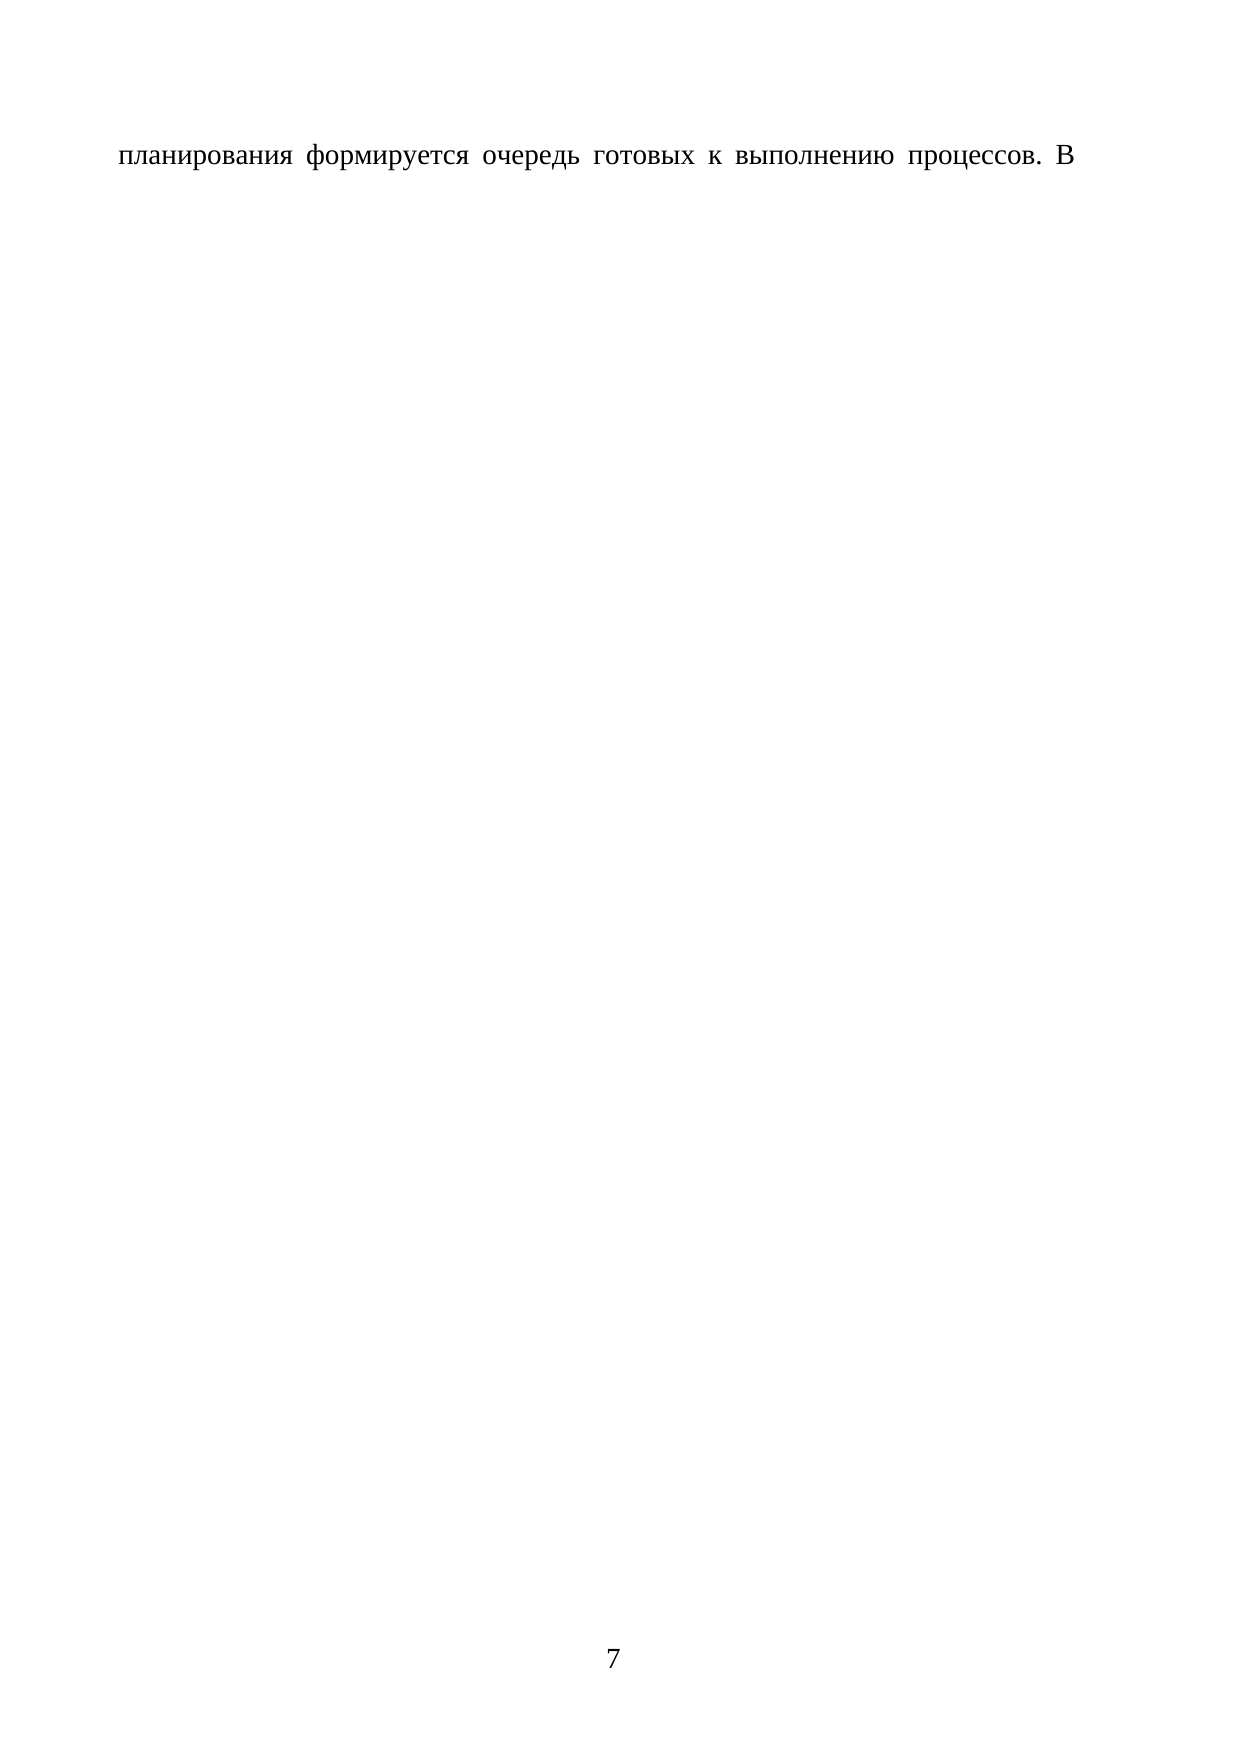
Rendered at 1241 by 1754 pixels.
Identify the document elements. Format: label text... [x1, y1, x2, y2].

text планирования формируется очередь готовых к выполнению процессов. В [118, 137, 1123, 171]
